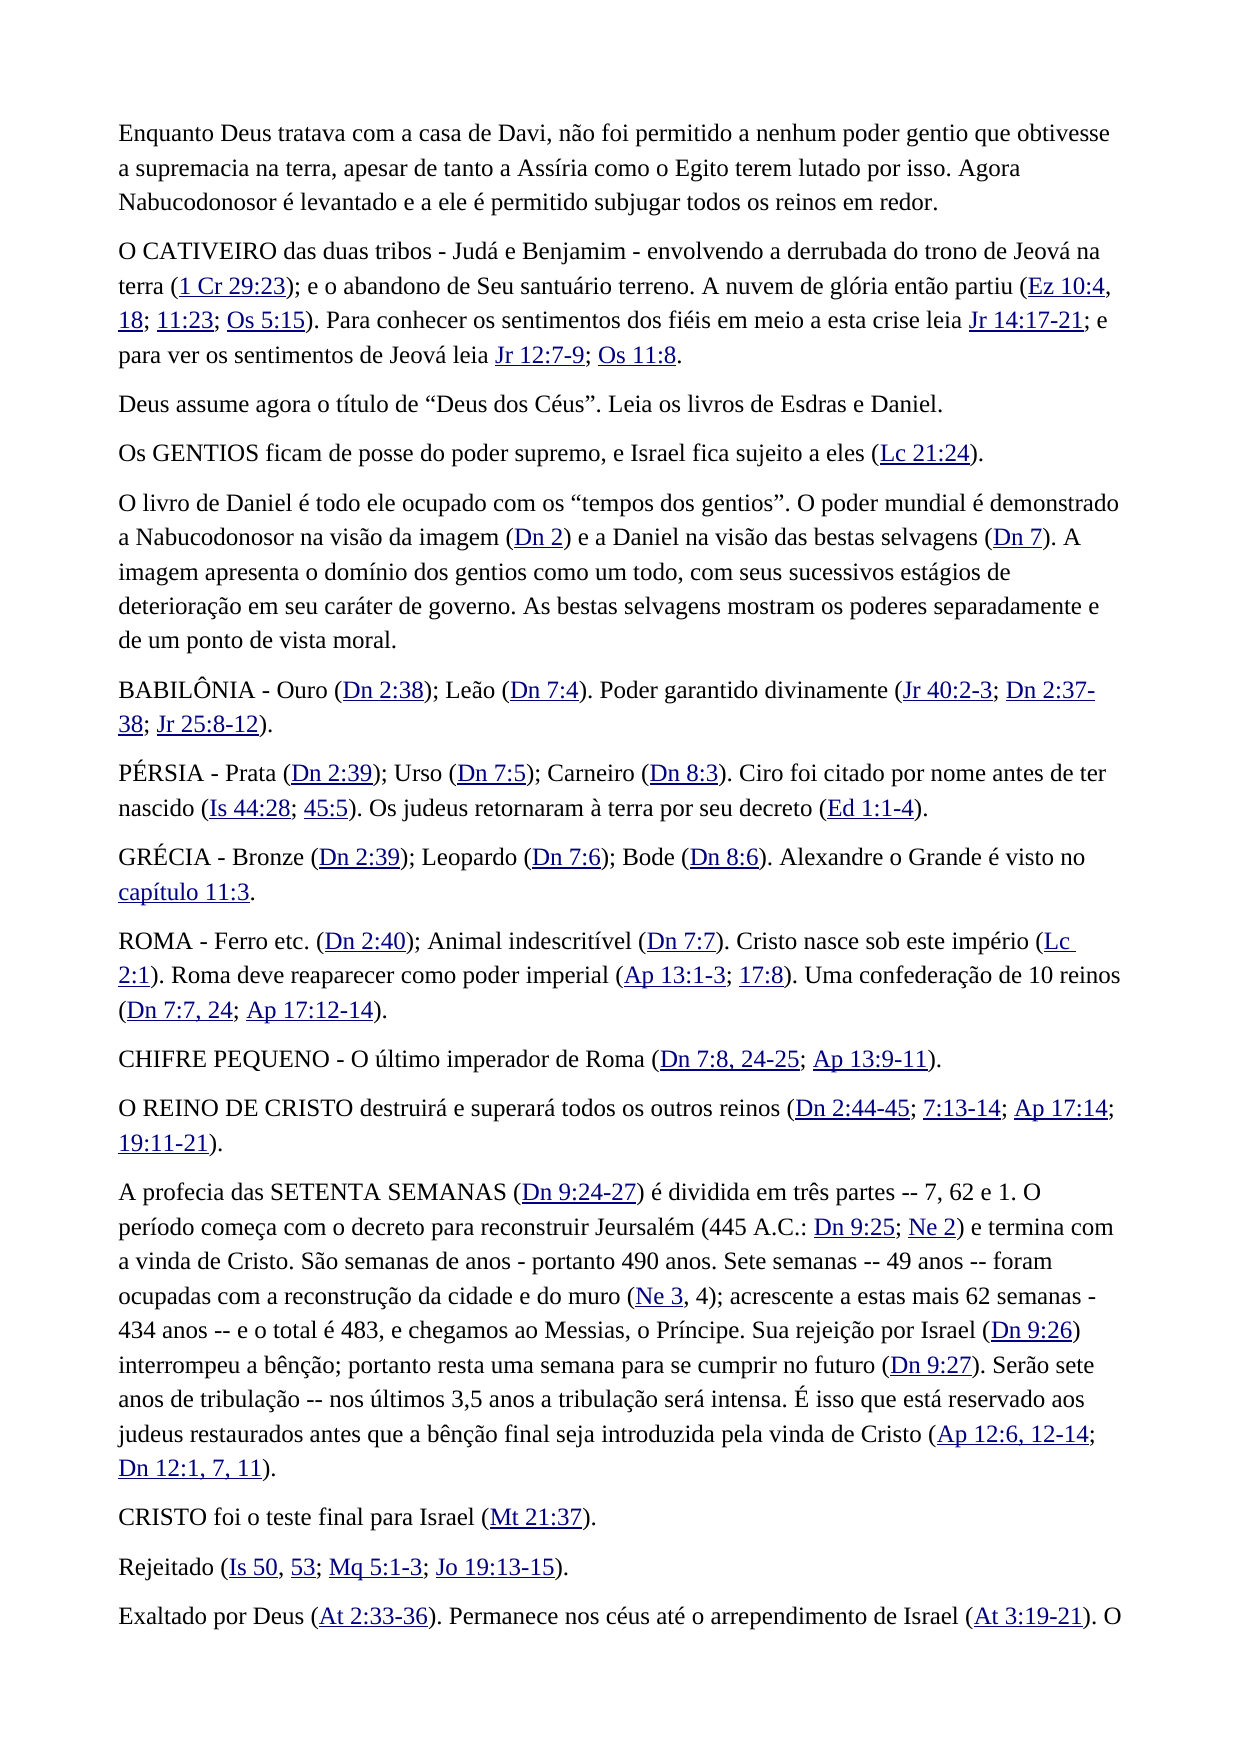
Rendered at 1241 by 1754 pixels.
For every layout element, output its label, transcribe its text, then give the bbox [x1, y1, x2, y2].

text Os GENTIOS ficam de posse do poder supremo, e Israel fica sujeito a eles (Lc 21:24). [118, 438, 1122, 467]
text CRISTO foi o teste final para Israel (Mt 21:37). [118, 1502, 1122, 1531]
text PÉRSIA - Prata (Dn 2:39); Urso (Dn 7:5); Carneiro (Dn 8:3). Ciro foi citado por nome antes de ter nascido (Is 44:28; 45:5). Os judeus retornaram à terra por seu decreto (Ed 1:1-4). [118, 758, 1122, 822]
text A profecia das SETENTA SEMANAS (Dn 9:24-27) é dividida em três partes -- 7, 62 e 1. O período começa com o decreto para reconstruir Jeursalém (445 A.C.: Dn 9:25; Ne 2) e termina com a vinda de Cristo. São semanas de anos - portanto 490 anos. Sete semanas -- 49 anos -- foram ocupadas com a reconstrução da cidade e do muro (Ne 3, 4); acrescente a estas mais 62 semanas - 434 anos -- e o total é 483, e chegamos ao Messias, o Príncipe. Sua rejeição por Israel (Dn 9:26) interrompeu a bênção; portanto resta uma semana para se cumprir no futuro (Dn 9:27). Serão sete anos de tribulação -- nos últimos 3,5 anos a tribulação será intensa. É isso que está reservado aos judeus restaurados antes que a bênção final seja introduzida pela vinda de Cristo (Ap 12:6, 12-14; Dn 12:1, 7, 11). [118, 1177, 1122, 1482]
text GRÉCIA - Bronze (Dn 2:39); Leopardo (Dn 7:6); Bode (Dn 8:6). Alexandre o Grande é visto no capítulo 11:3. [118, 842, 1122, 906]
text CHIFRE PEQUENO - O último imperador de Roma (Dn 7:8, 24-25; Ap 13:9-11). [118, 1044, 1122, 1073]
text O CATIVEIRO das duas tribos - Judá e Benjamim - envolvendo a derrubada do trono de Jeová na terra (1 Cr 29:23); e o abandono de Seu santuário terreno. A nuvem de glória então partiu (Ez 10:4, 18; 11:23; Os 5:15). Para conhecer os sentimentos dos fiéis em meio a esta crise leia Jr 14:17-21; e para ver os sentimentos de Jeová leia Jr 12:7-9; Os 11:8. [118, 236, 1122, 368]
text O livro de Daniel é todo ele ocupado com os “tempos dos gentios”. O poder mundial é demonstrado a Nabucodonosor na visão da imagem (Dn 2) e a Daniel na visão das bestas selvagens (Dn 7). A imagem apresenta o domínio dos gentios como um todo, com seus sucessivos estágios de deterioração em seu caráter de governo. As bestas selvagens mostram os poderes separadamente e de um ponto de vista moral. [118, 488, 1122, 654]
text BABILÔNIA - Ouro (Dn 2:38); Leão (Dn 7:4). Poder garantido divinamente (Jr 40:2-3; Dn 2:37-38; Jr 25:8-12). [118, 675, 1122, 738]
text Enquanto Deus tratava com a casa de Davi, não foi permitido a nenhum poder gentio que obtivesse a supremacia na terra, apesar de tanto a Assíria como o Egito terem lutado por isso. Agora Nabucodonosor é levantado e a ele é permitido subjugar todos os reinos em redor. [118, 118, 1122, 216]
text Deus assume agora o título de “Deus dos Céus”. Leia os livros de Esdras e Daniel. [118, 389, 1122, 418]
text ROMA - Ferro etc. (Dn 2:40); Animal indescritível (Dn 7:7). Cristo nasce sob este império (Lc 2:1). Roma deve reaparecer como poder imperial (Ap 13:1-3; 17:8). Uma confederação de 10 reinos (Dn 7:7, 24; Ap 17:12-14). [118, 926, 1122, 1024]
text Rejeitado (Is 50, 53; Mq 5:1-3; Jo 19:13-15). [118, 1552, 1122, 1580]
text Exaltado por Deus (At 2:33-36). Permanece nos céus até o arrependimento de Israel (At 3:19-21). O [118, 1601, 1122, 1630]
text O REINO DE CRISTO destruirá e superará todos os outros reinos (Dn 2:44-45; 7:13-14; Ap 17:14; 19:11-21). [118, 1093, 1122, 1157]
